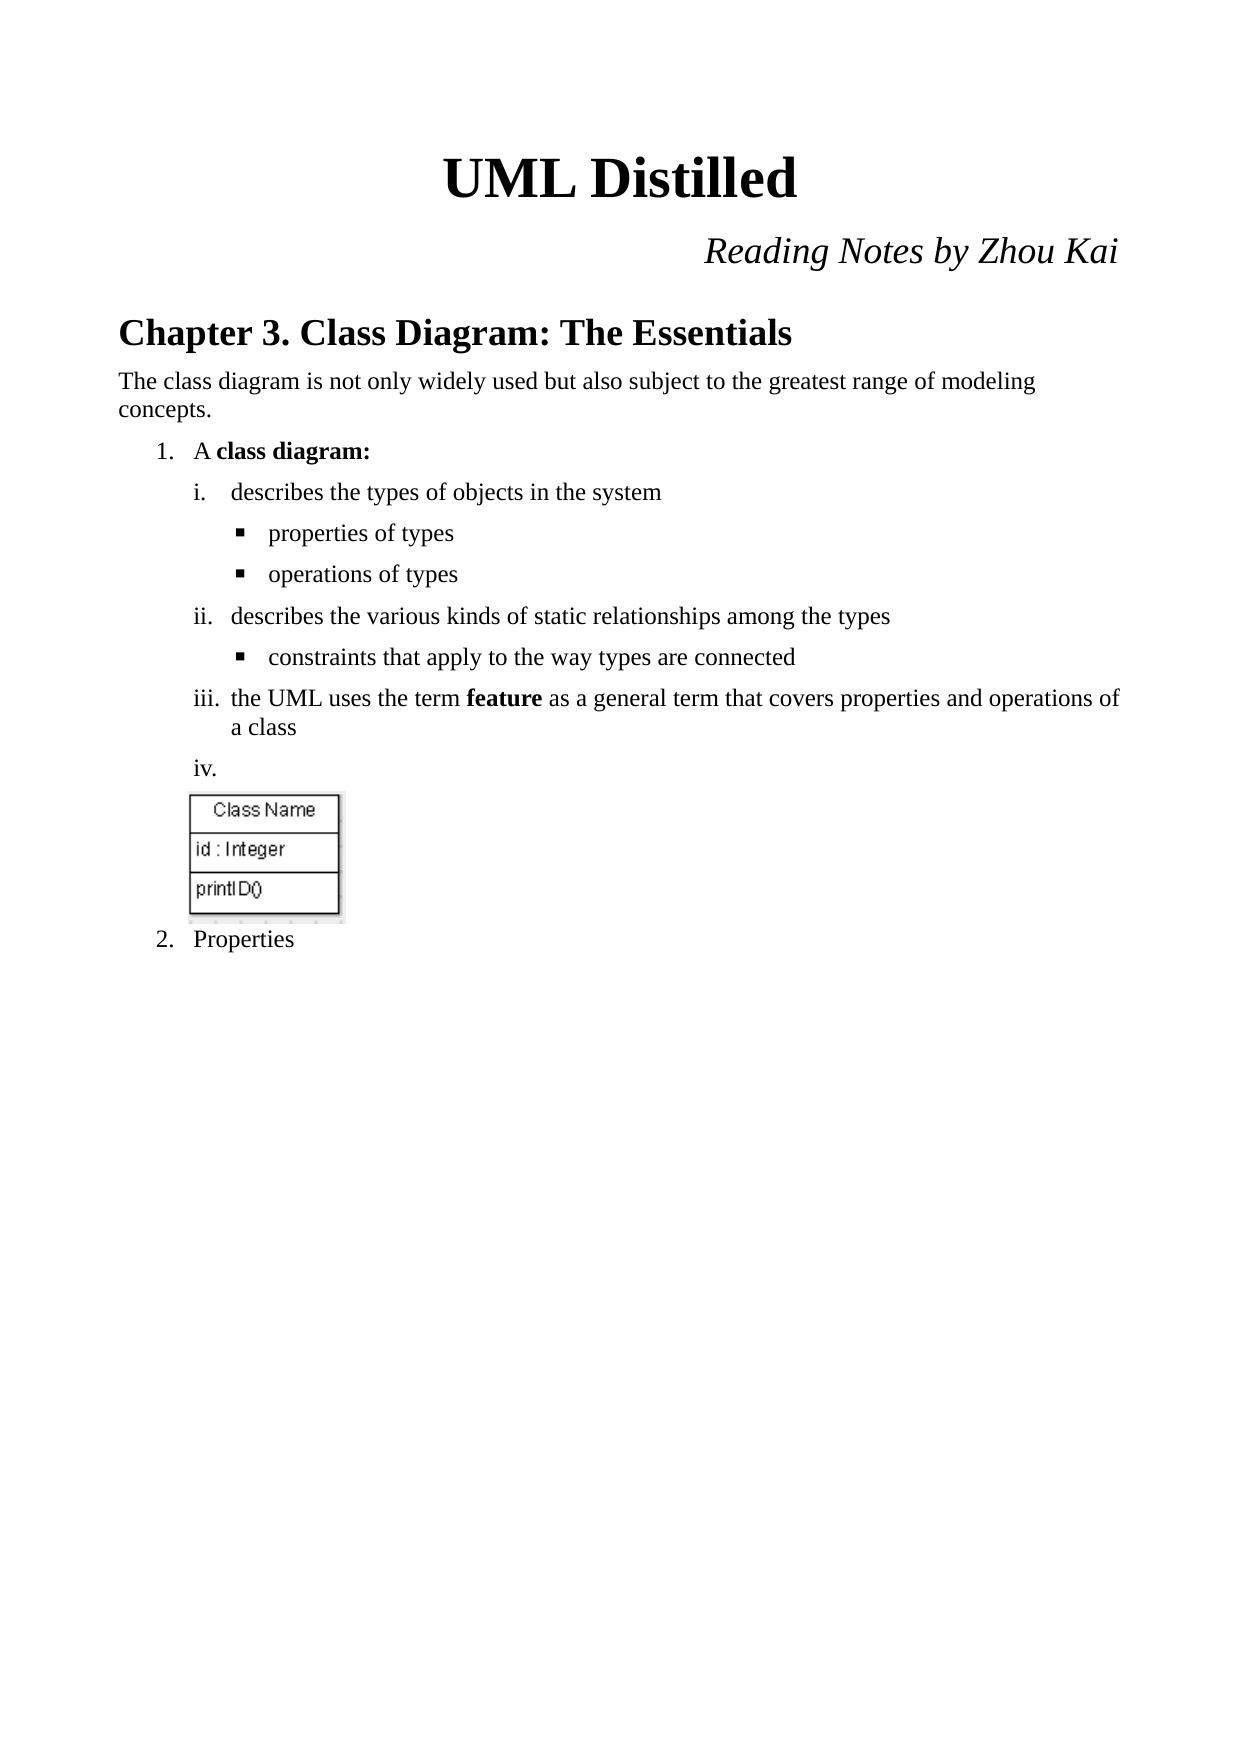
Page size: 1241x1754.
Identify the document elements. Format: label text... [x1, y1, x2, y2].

list Properties [156, 794, 1122, 953]
list A class diagram: [156, 436, 1122, 464]
subtitle Reading Notes by Zhou Kai [118, 229, 1122, 272]
picture [188, 791, 346, 924]
list operations of types [231, 559, 1122, 588]
list the UML uses the term feature as a general term that covers properties and operations of a class [193, 683, 1122, 741]
list properties of types [231, 518, 1122, 547]
title UML Distilled [118, 143, 1122, 210]
subtitle Chapter 3. Class Diagram: The Essentials [118, 309, 1122, 353]
list describes the types of objects in the system [193, 477, 1122, 506]
list describes the various kinds of static relationships among the types [193, 601, 1122, 629]
text The class diagram is not only widely used but also subject to the greatest range of modeling concepts. [118, 366, 1122, 423]
list constraints that apply to the way types are connected [231, 642, 1122, 671]
